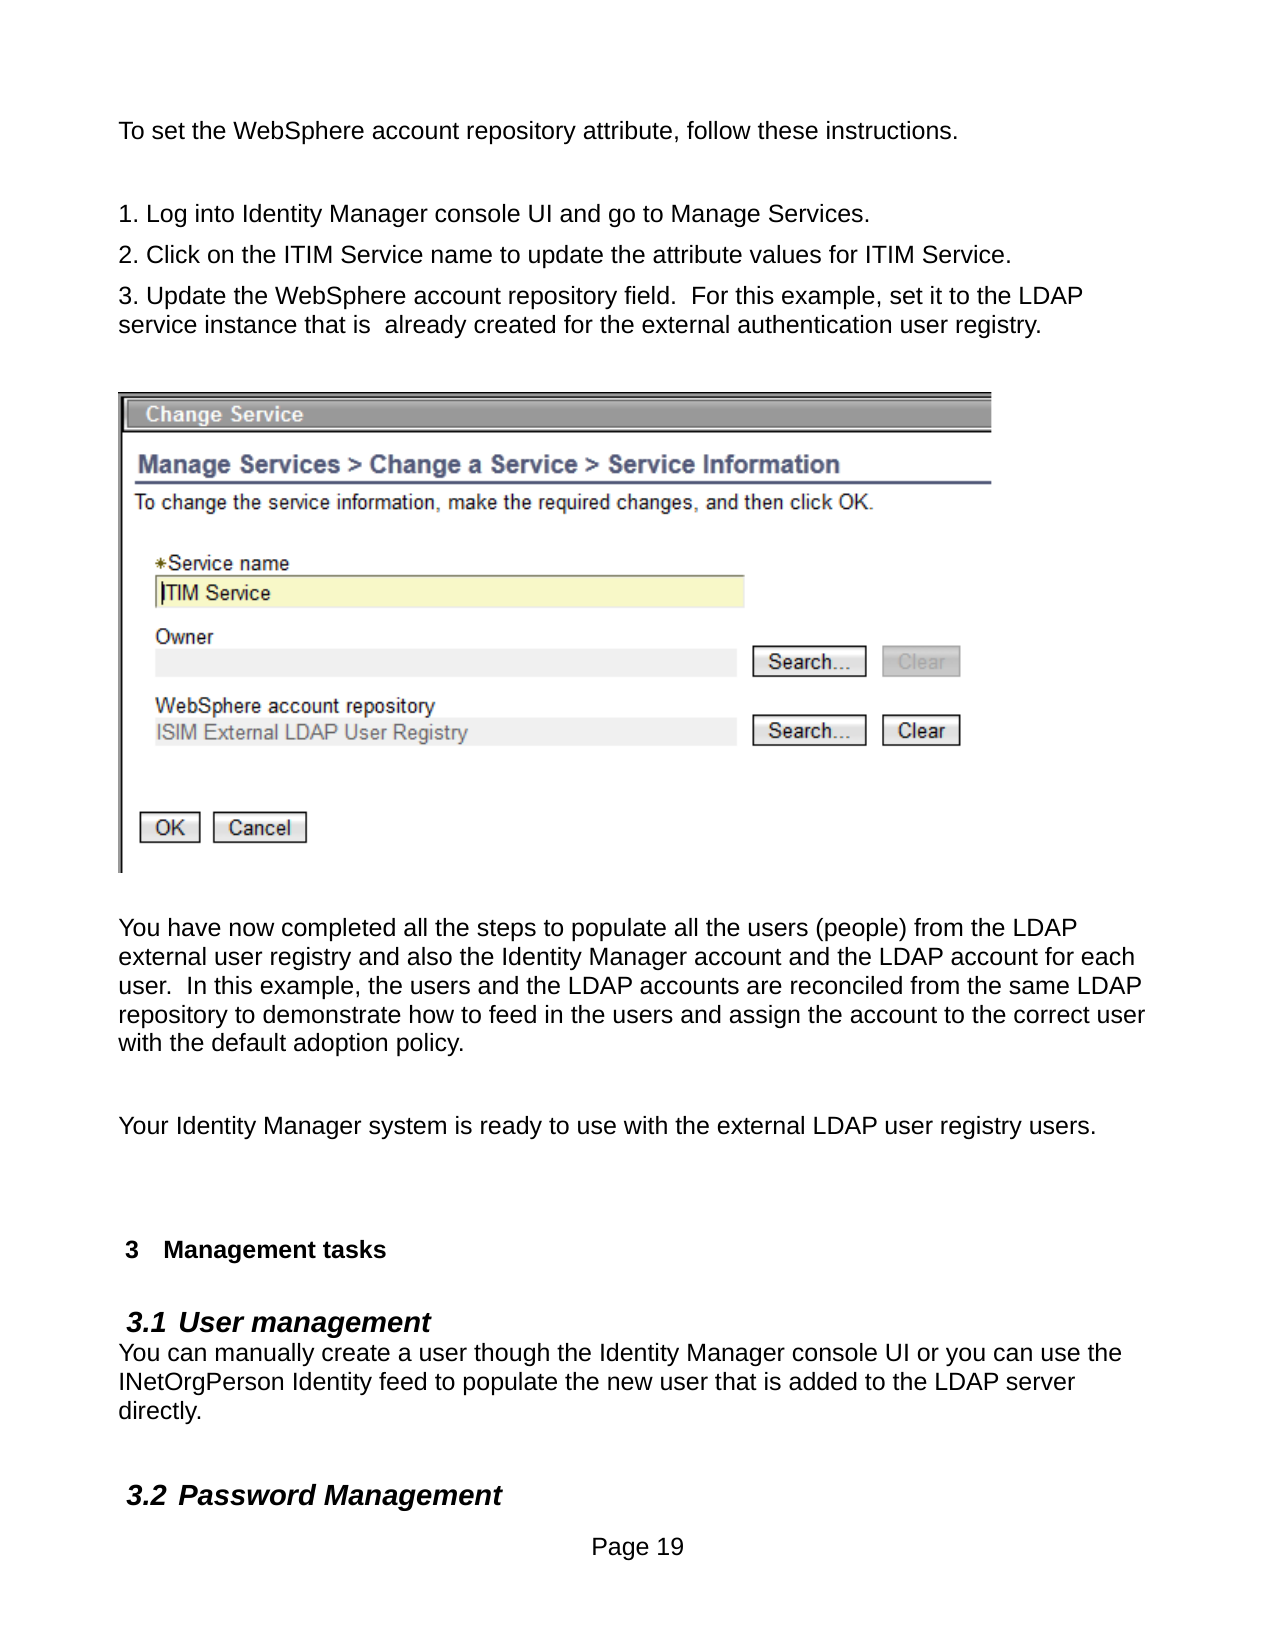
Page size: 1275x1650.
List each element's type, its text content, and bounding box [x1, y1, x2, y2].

text 3. Update the WebSphere account repository field. For this example, set it to the LDAP service instance that is already created for the external authentication user registry. [118, 281, 1157, 339]
text 1. Log into Identity Manager console UI and go to Manage Services. [118, 199, 1157, 227]
subtitle Management tasks [118, 1235, 1157, 1263]
text 2. Click on the ITIM Service name to update the attribute values for ITIM Service. [118, 240, 1157, 269]
subtitle Password Management [118, 1478, 1157, 1512]
text To set the WebSphere account repository attribute, follow these instructions. [118, 116, 1157, 145]
text You can manually create a user though the Identity Manager console UI or you can use the INetOrgPerson Identity feed to populate the new user that is added to the LDAP server directly. [118, 1338, 1157, 1424]
subtitle User management [118, 1305, 1157, 1338]
text Your Identity Manager system is ready to use with the external LDAP user registry users. [118, 1111, 1157, 1140]
text You have now completed all the steps to populate all the users (people) from the LDAP external user registry and also the Identity Manager account and the LDAP account for each user. In this example, the users and the LDAP accounts are reconciled from the same LDAP repository to demonstrate how to feed in the users and assign the account to the correct user with the default adoption policy. [118, 913, 1157, 1057]
